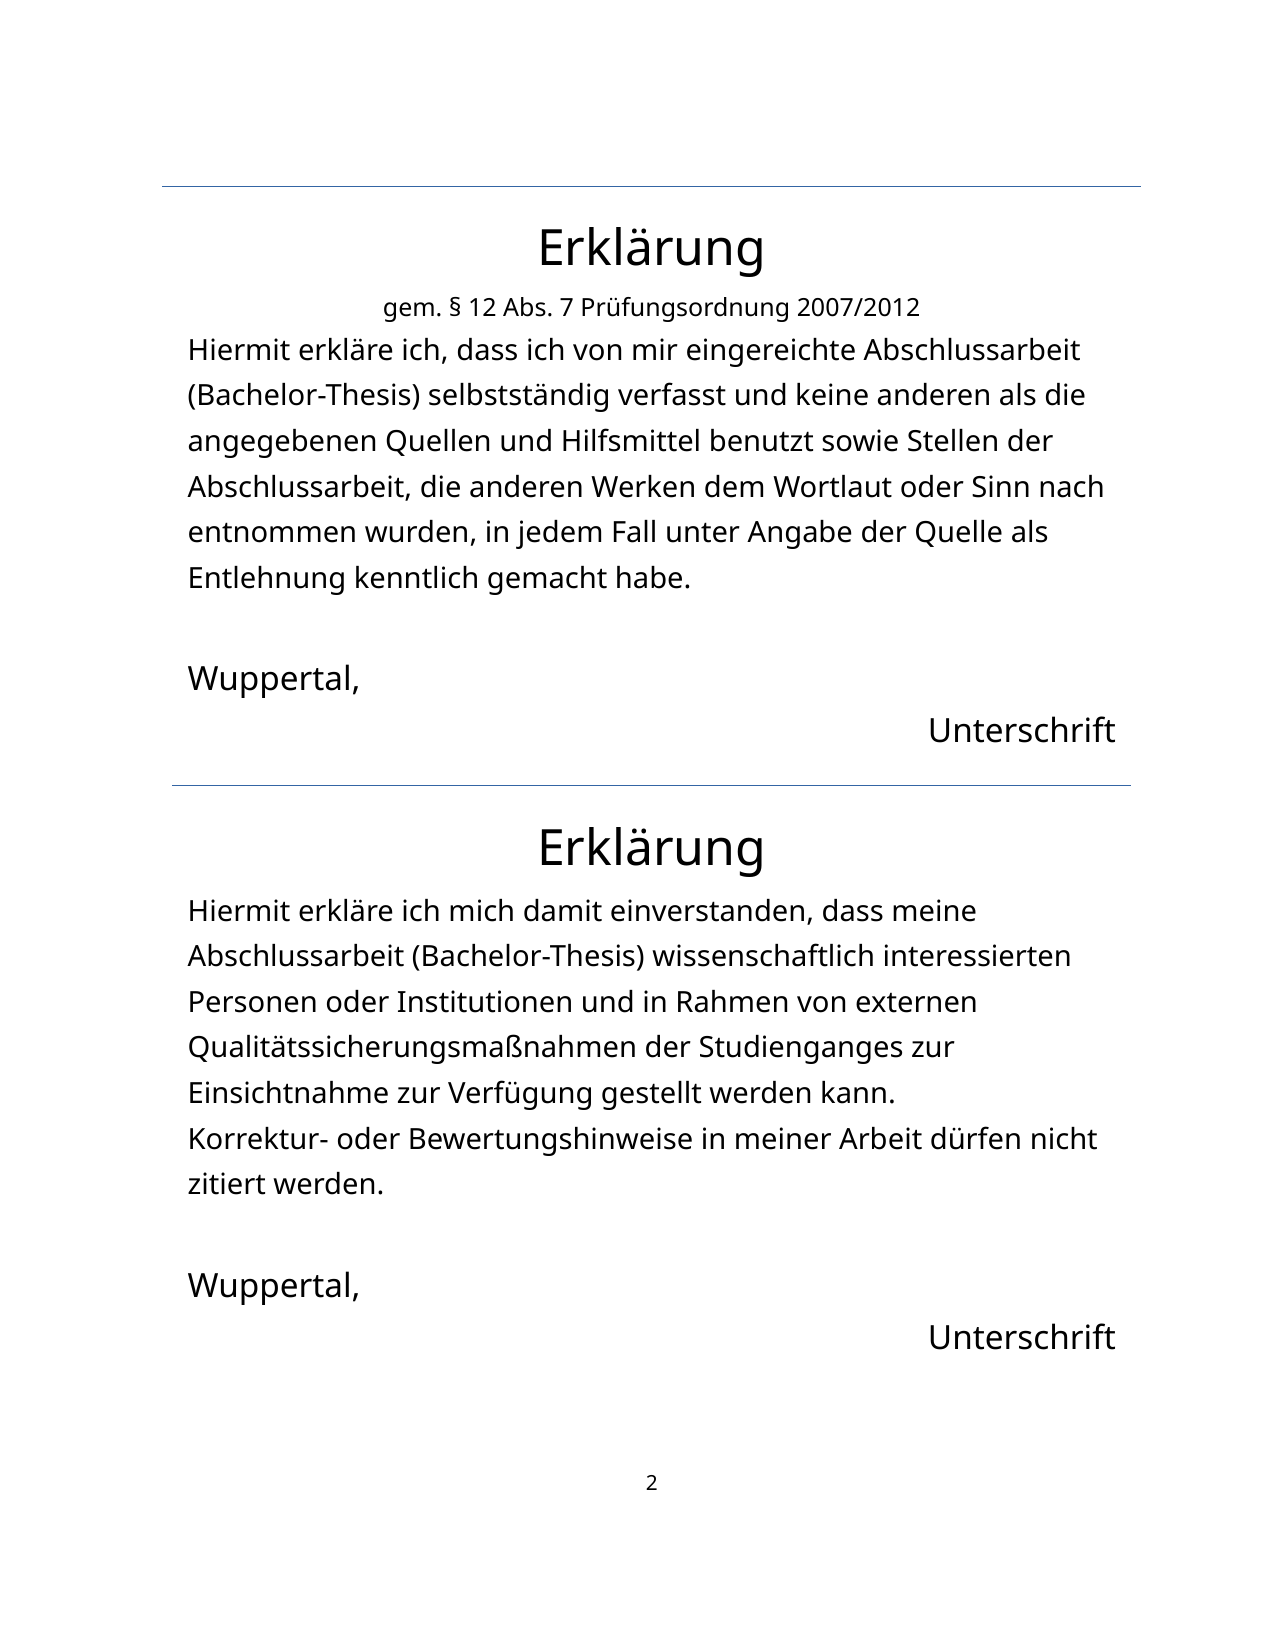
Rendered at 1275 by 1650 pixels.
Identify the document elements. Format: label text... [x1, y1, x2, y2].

text Wuppertal, [187, 1261, 1116, 1307]
text Unterschrift [187, 1313, 1116, 1359]
text Wuppertal, [187, 655, 1116, 700]
text Erklärung [187, 211, 1116, 279]
text Hiermit erkläre ich, dass ich von mir eingereichte Abschlussarbeit (Bachelor-Thesis) selbstständig verfasst und keine anderen als die angegebenen Quellen und Hilfsmittel benutzt sowie Stellen der Abschlussarbeit, die anderen Werken dem Wortlaut oder Sinn nach entnommen wurden, in jedem Fall unter Angabe der Quelle als Entlehnung kenntlich gemacht habe. [187, 329, 1116, 597]
text gem. § 12 Abs. 7 Prüfungsordnung 2007/2012 [187, 290, 1116, 324]
text Hiermit erkläre ich mich damit einverstanden, dass meine Abschlussarbeit (Bachelor-Thesis) wissenschaftlich interessierten Personen oder Institutionen und in Rahmen von externen Qualitätssicherungsmaßnahmen der Studienganges zur Einsichtnahme zur Verfügung gestellt werden kann. [187, 890, 1116, 1112]
text Erklärung [187, 811, 1116, 879]
text Unterschrift [187, 707, 1116, 752]
text Korrektur- oder Bewertungshinweise in meiner Arbeit dürfen nicht zitiert werden. [187, 1118, 1116, 1203]
